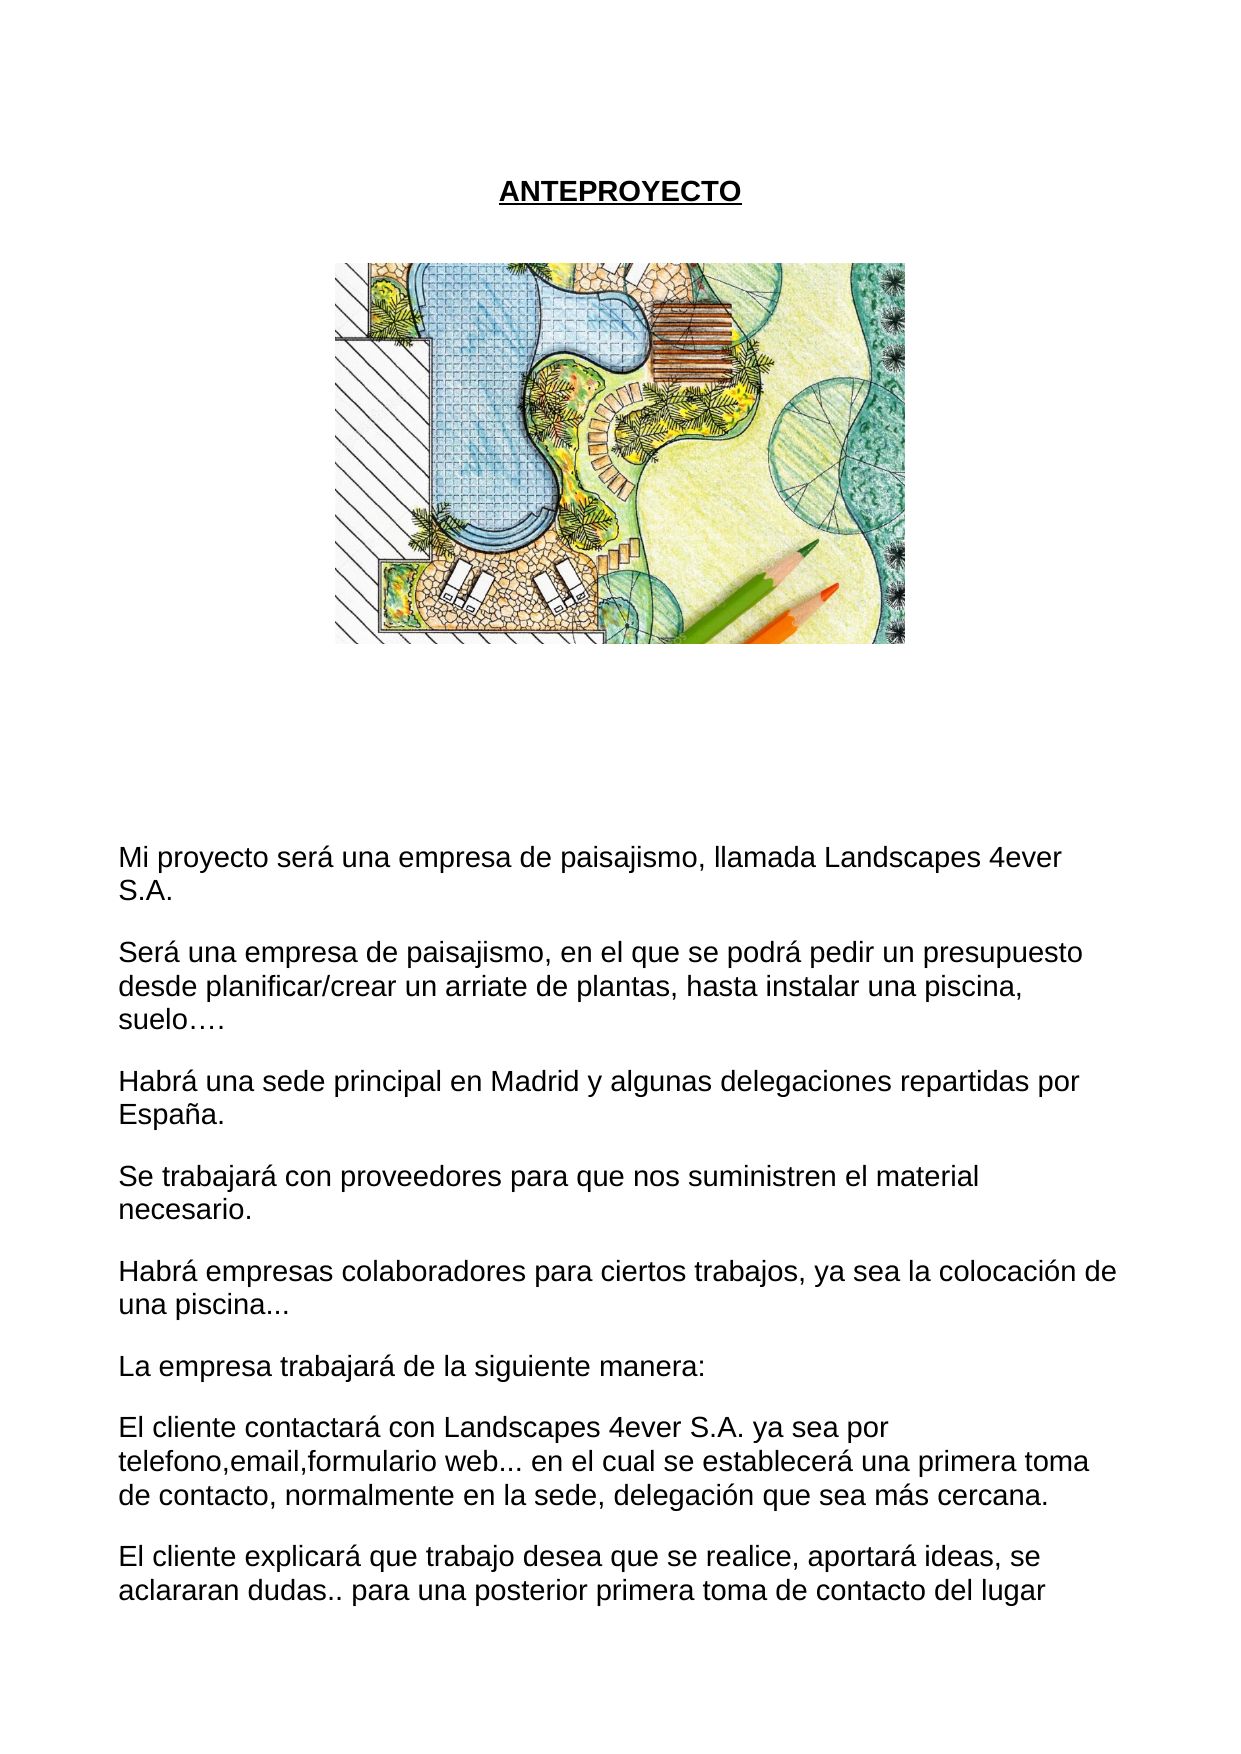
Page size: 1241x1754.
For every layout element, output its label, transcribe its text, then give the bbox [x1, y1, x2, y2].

text Será una empresa de paisajismo, en el que se podrá pedir un presupuesto desde planificar/crear un arriate de plantas, hasta instalar una piscina, suelo…. [118, 935, 1122, 1036]
text La empresa trabajará de la siguiente manera: [118, 1349, 1122, 1382]
text Mi proyecto será una empresa de paisajismo, llamada Landscapes 4ever S.A. [118, 840, 1122, 907]
text ANTEPROYECTO [118, 174, 1122, 208]
text El cliente contactará con Landscapes 4ever S.A. ya sea por telefono,email,formulario web... en el cual se establecerá una primera toma de contacto, normalmente en la sede, delegación que sea más cercana. [118, 1411, 1122, 1511]
text El cliente explicará que trabajo desea que se realice, aportará ideas, se aclararan dudas.. para una posterior primera toma de contacto del lugar [118, 1539, 1122, 1606]
text Habrá una sede principal en Madrid y algunas delegaciones repartidas por España. [118, 1064, 1122, 1131]
text Habrá empresas colaboradores para ciertos trabajos, ya sea la colocación de una piscina... [118, 1254, 1122, 1321]
text Se trabajará con proveedores para que nos suministren el material necesario. [118, 1159, 1122, 1226]
